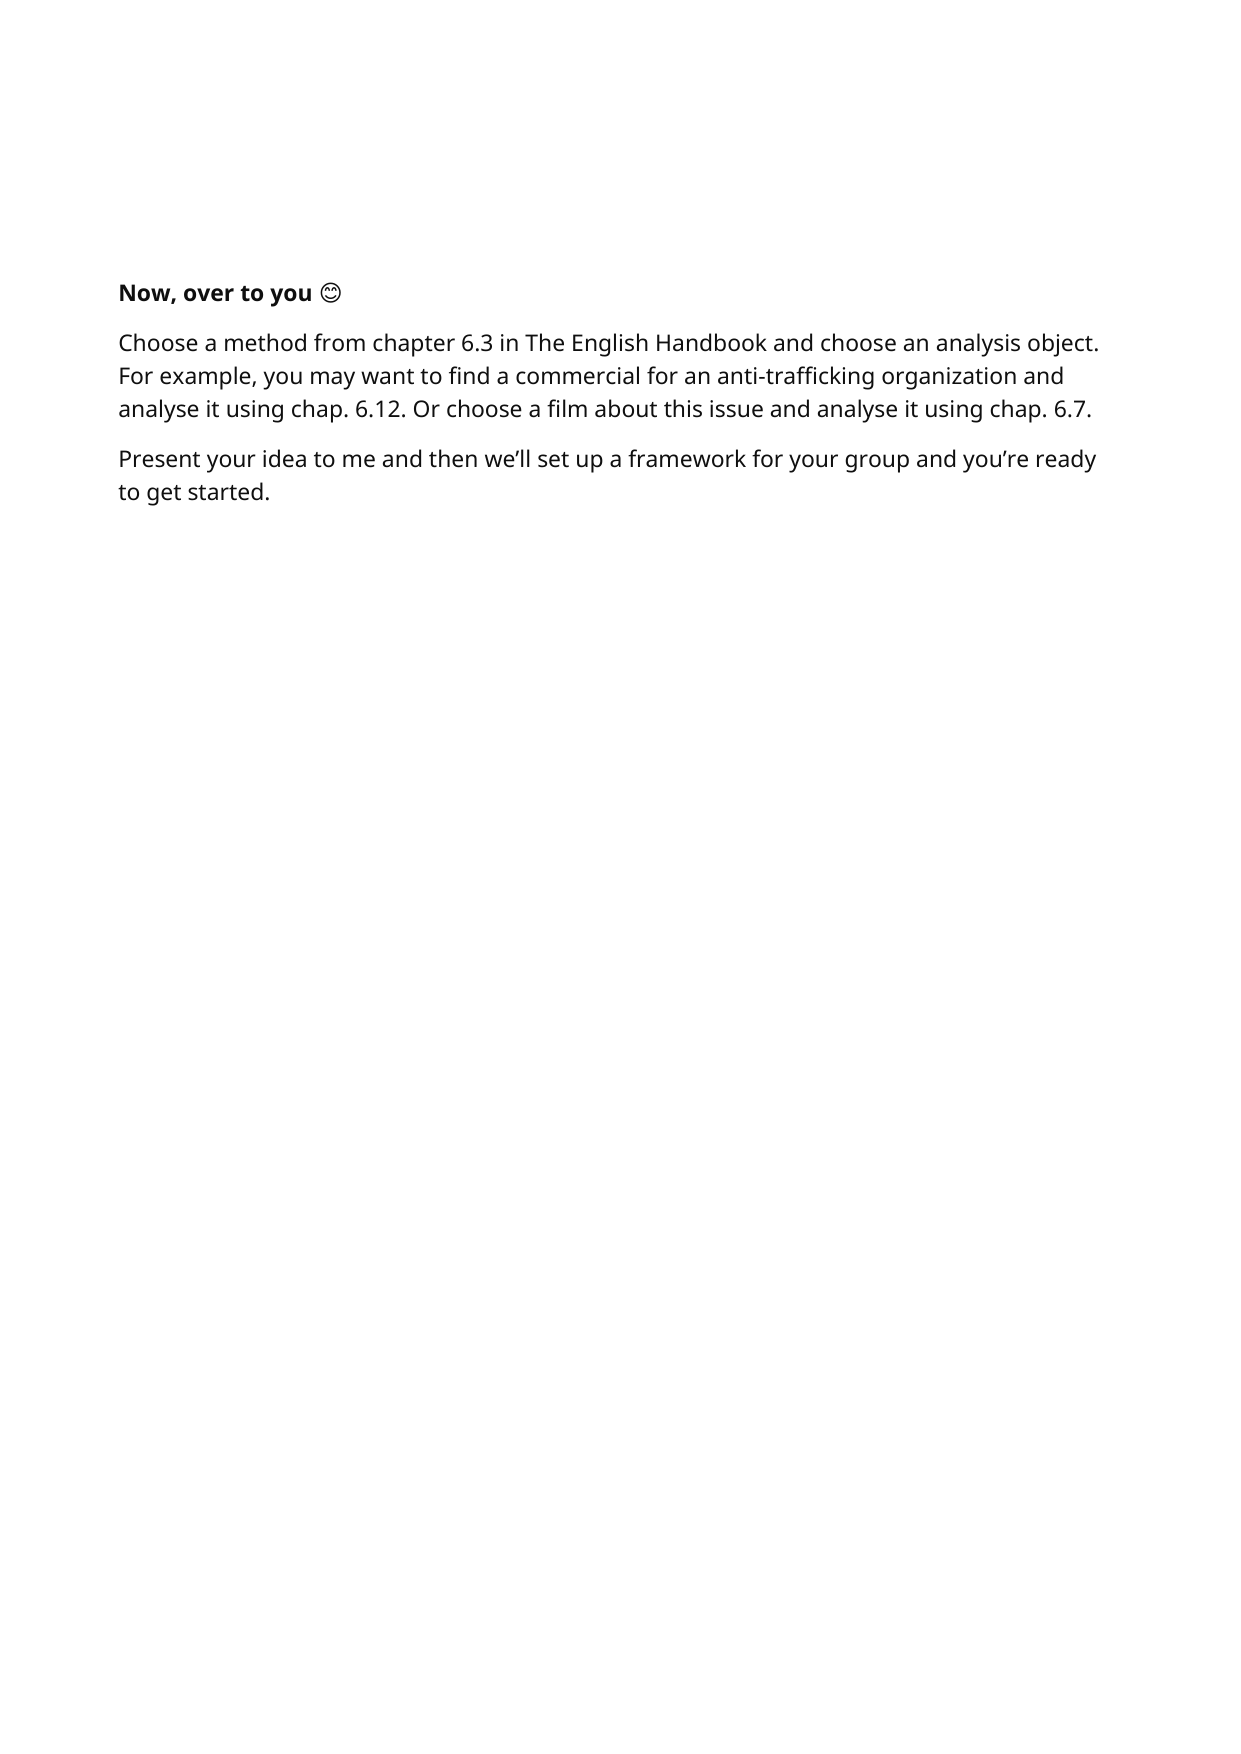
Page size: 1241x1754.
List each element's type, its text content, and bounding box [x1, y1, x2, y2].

text Choose a method from chapter 6.3 in The English Handbook and choose an analysis object. For example, you may want to find a commercial for an anti-trafficking organization and analyse it using chap. 6.12. Or choose a film about this issue and analyse it using chap. 6.7. [118, 327, 1122, 424]
text Now, over to you 😊 [118, 277, 1122, 308]
text Present your idea to me and then we’ll set up a framework for your group and you’re ready to get started. [118, 443, 1122, 507]
